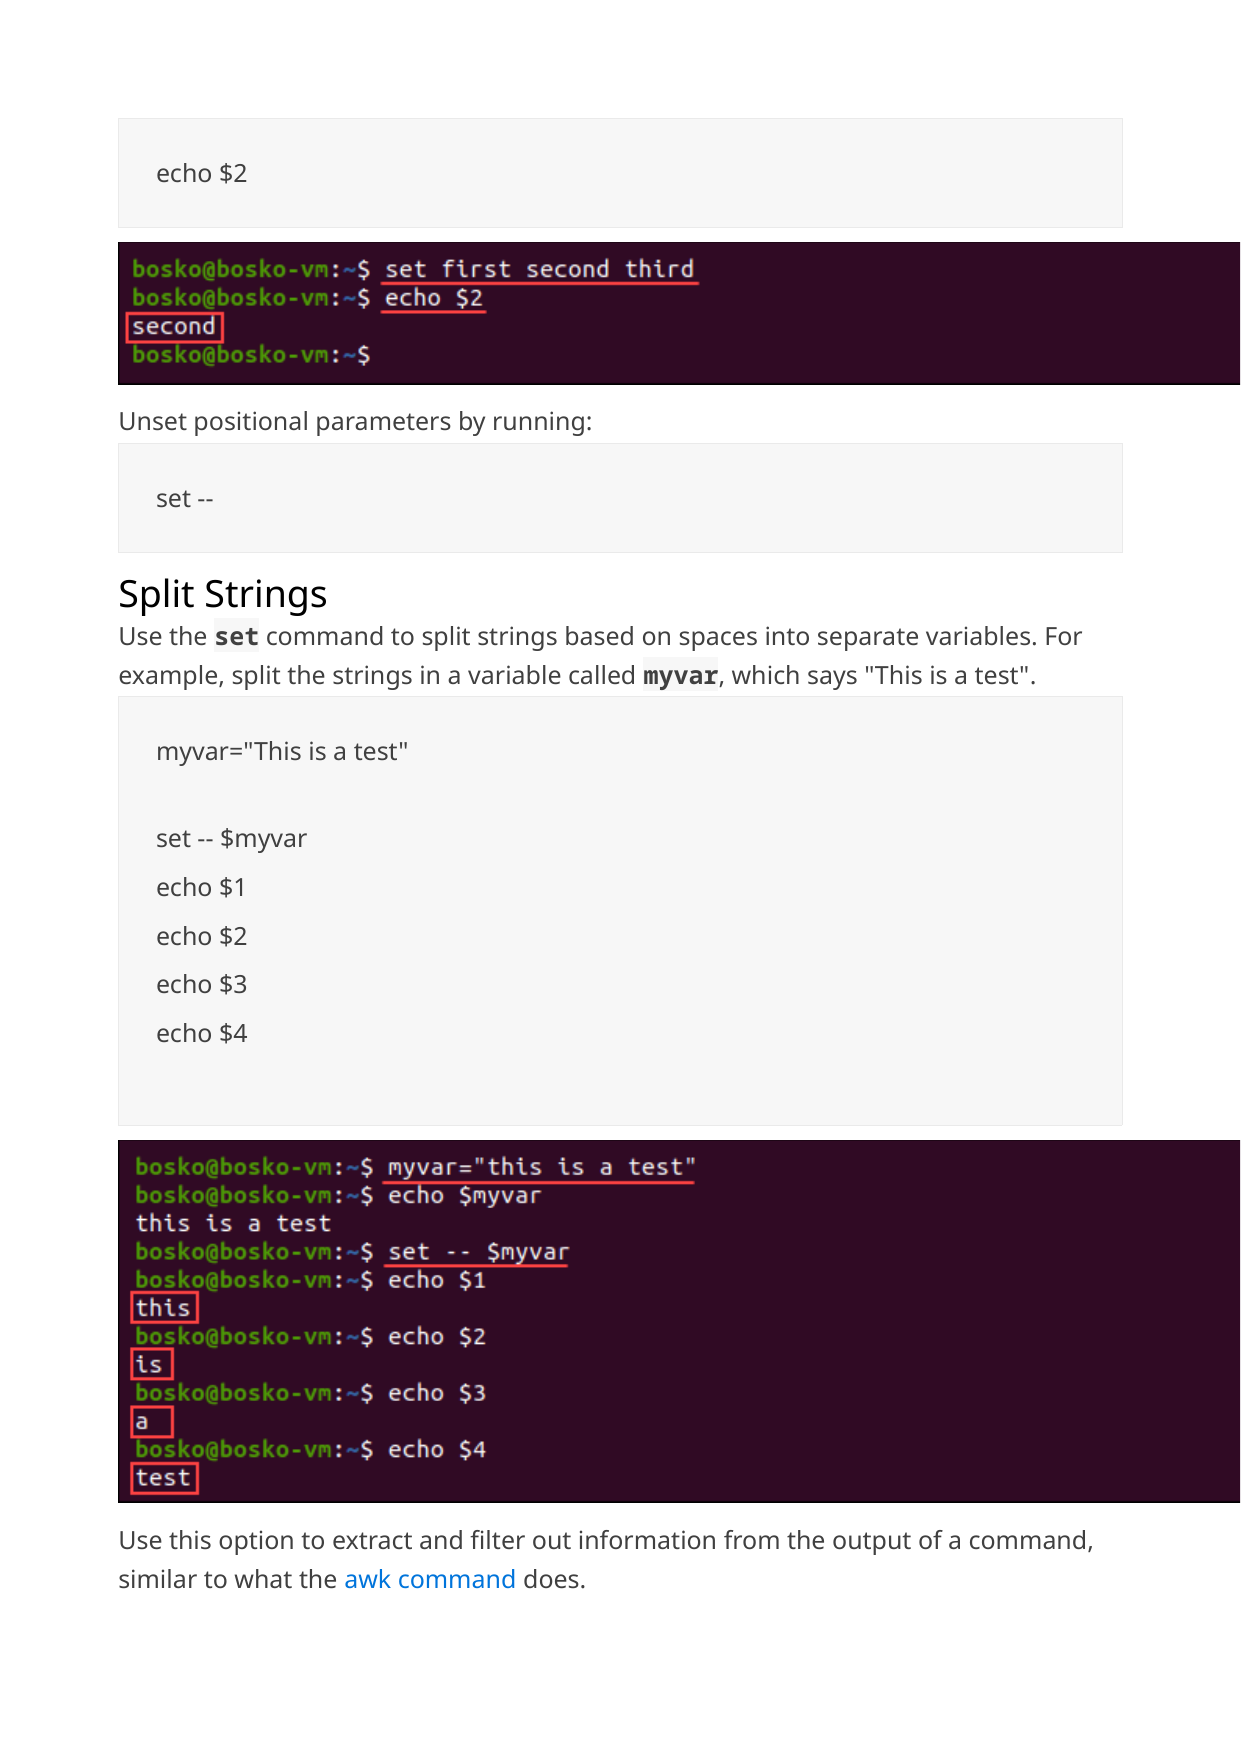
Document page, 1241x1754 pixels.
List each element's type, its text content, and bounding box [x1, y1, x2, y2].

text myvar="This is a test" [119, 697, 1122, 745]
text Use the set command to split strings based on spaces into separate variables. For example, split the strings in a variable called myvar, which says "This is a test". [118, 618, 1122, 691]
picture [118, 242, 1241, 385]
text echo $2 [119, 119, 1122, 227]
text echo $1 [119, 832, 1122, 881]
text Use this option to extract and filter out information from the output of a command, similar to what the awk command does. [118, 1522, 1122, 1596]
text echo $2 [119, 881, 1122, 929]
text echo $4 [119, 978, 1122, 1027]
picture [118, 1140, 1241, 1503]
text set -- [119, 444, 1122, 552]
text set -- $myvar [119, 783, 1122, 832]
subtitle Split Strings [118, 567, 1122, 618]
text echo $3 [119, 929, 1122, 978]
text Unset positional parameters by running: [118, 404, 1122, 438]
